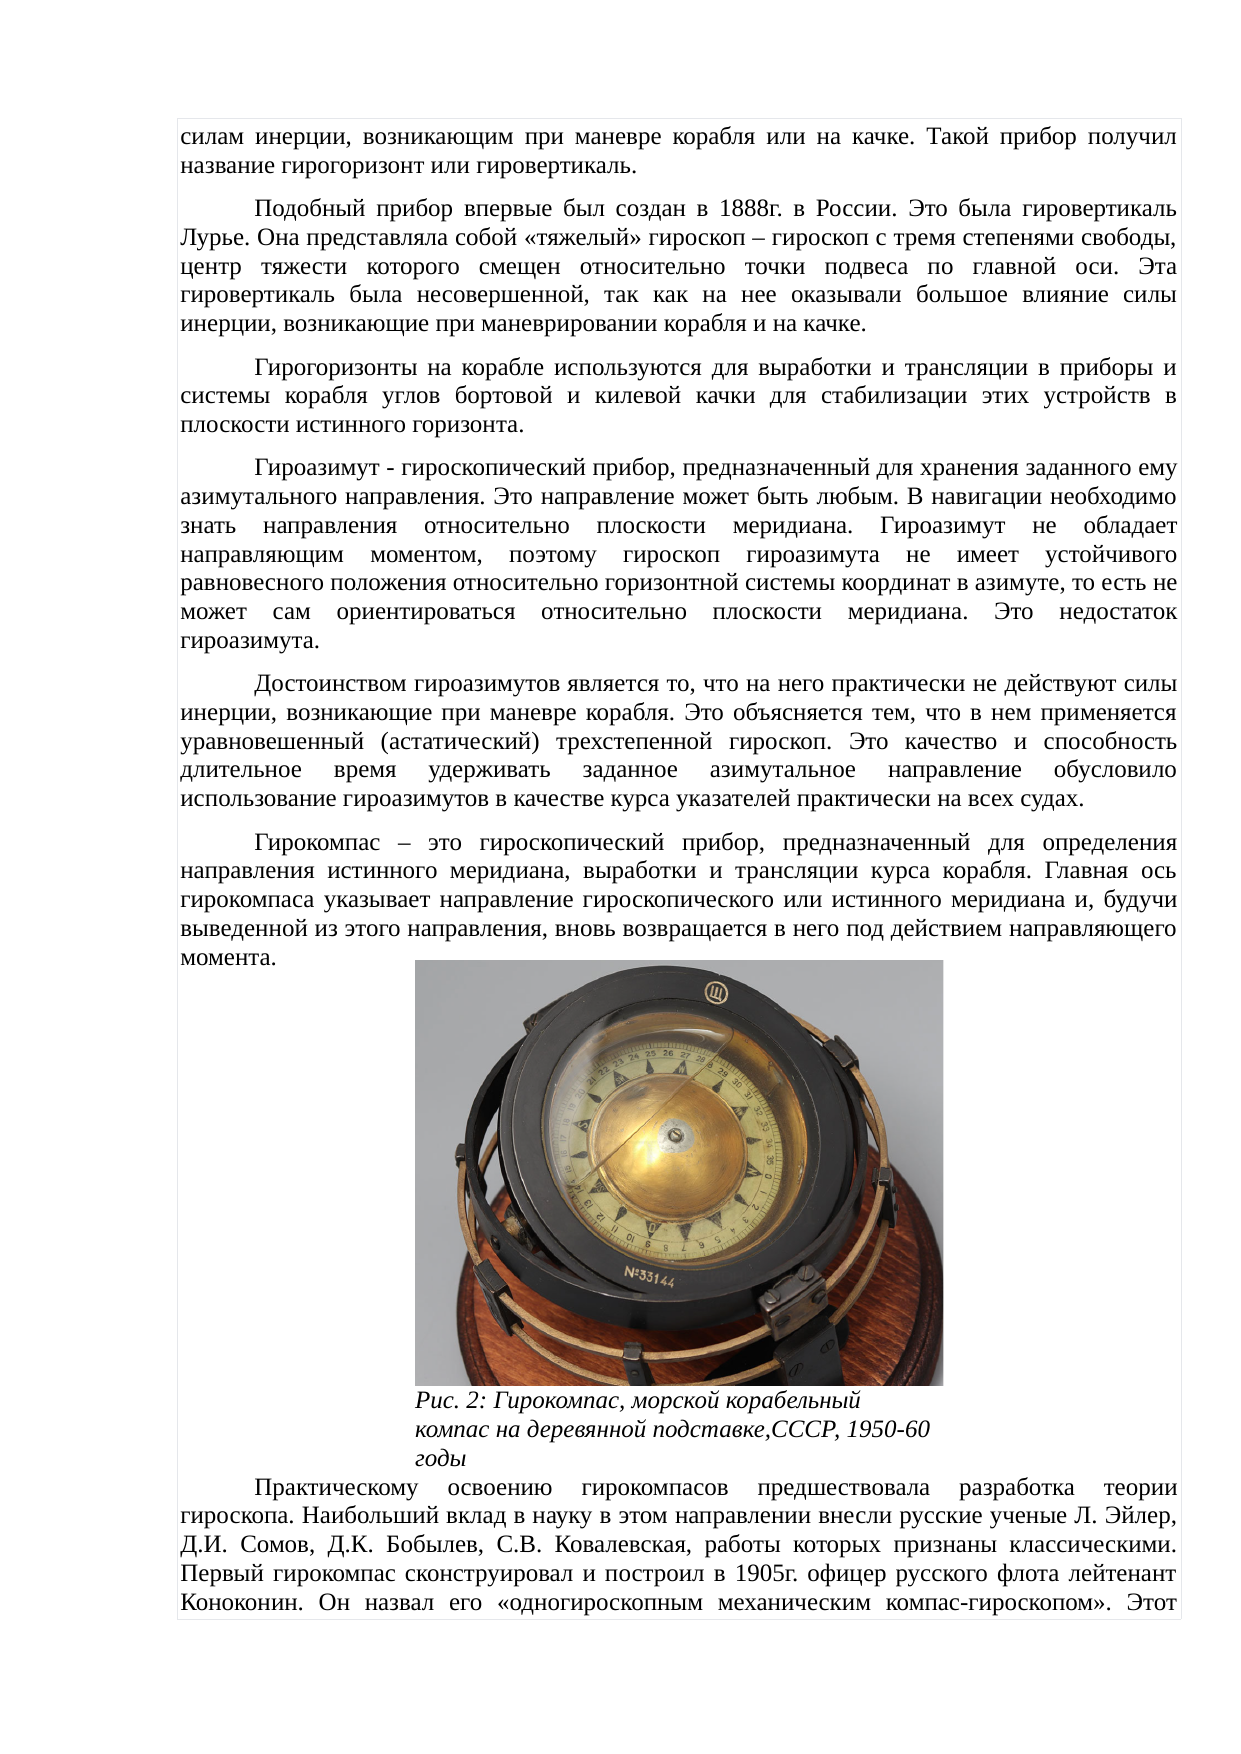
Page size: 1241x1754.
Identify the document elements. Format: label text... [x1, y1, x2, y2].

text Гироазимут - гироскопический прибор, предназначенный для хранения заданного ему азимутального направления. Это направление может быть любым. В навигации необходимо знать направления относительно плоскости меридиана. Гироазимут не обладает направляющим моментом, поэтому гироскоп гироазимута не имеет устойчивого равновесного положения относительно горизонтной системы координат в азимуте, то есть не может сам ориентироваться относительно плоскости меридиана. Это недостаток гироазимута. [178, 449, 1181, 654]
text Рис. 2: Гирокомпас, морской корабельный компас на деревянной подставке,СССР, 1950-60 годы [415, 1386, 943, 1472]
text Практическому освоению гирокомпасов предшествовала разработка теории гироскопа. Наибольший вклад в науку в этом направлении внесли русские ученые Л. Эйлер, Д.И. Сомов, Д.К. Бобылев, С.В. Ковалевская, работы которых признаны классическими. Первый гирокомпас сконструировал и построил в 1905г. офицер русского флота лейтенант Коноконин. Он назвал его «одногироскопным механическим компас-гироскопом». Этот [178, 1025, 1181, 1619]
text Подобный прибор впервые был создан в 1888г. в России. Это была гировертикаль Лурье. Она представляла собой «тяжелый» гироскоп – гироскоп с тремя степенями свободы, центр тяжести которого смещен относительно точки подвеса по главной оси. Эта гировертикаль была несовершенной, так как на нее оказывали большое влияние силы инерции, возникающие при маневрировании корабля и на качке. [178, 190, 1181, 337]
picture [415, 960, 944, 1386]
text Достоинством гироазимутов является то, что на него практически не действуют силы инерции, возникающие при маневре корабля. Это объясняется тем, что в нем применяется уравновешенный (астатический) трехстепенной гироскоп. Это качество и способность длительное время удерживать заданное азимутальное направление обусловило использование гироазимутов в качестве курса указателей практически на всех судах. [178, 665, 1181, 812]
text силам инерции, возникающим при маневре корабля или на качке. Такой прибор получил название гирогоризонт или гировертикаль. [178, 119, 1181, 179]
text Гирогоризонты на корабле используются для выработки и трансляции в приборы и системы корабля углов бортовой и килевой качки для стабилизации этих устройств в плоскости истинного горизонта. [178, 348, 1181, 438]
text Гирокомпас – это гироскопический прибор, предназначенный для определения направления истинного меридиана, выработки и трансляции курса корабля. Главная ось гирокомпаса указывает направление гироскопического или истинного меридиана и, будучи выведенной из этого направления, вновь возвращается в него под действием направляющего момента. [178, 823, 1181, 970]
